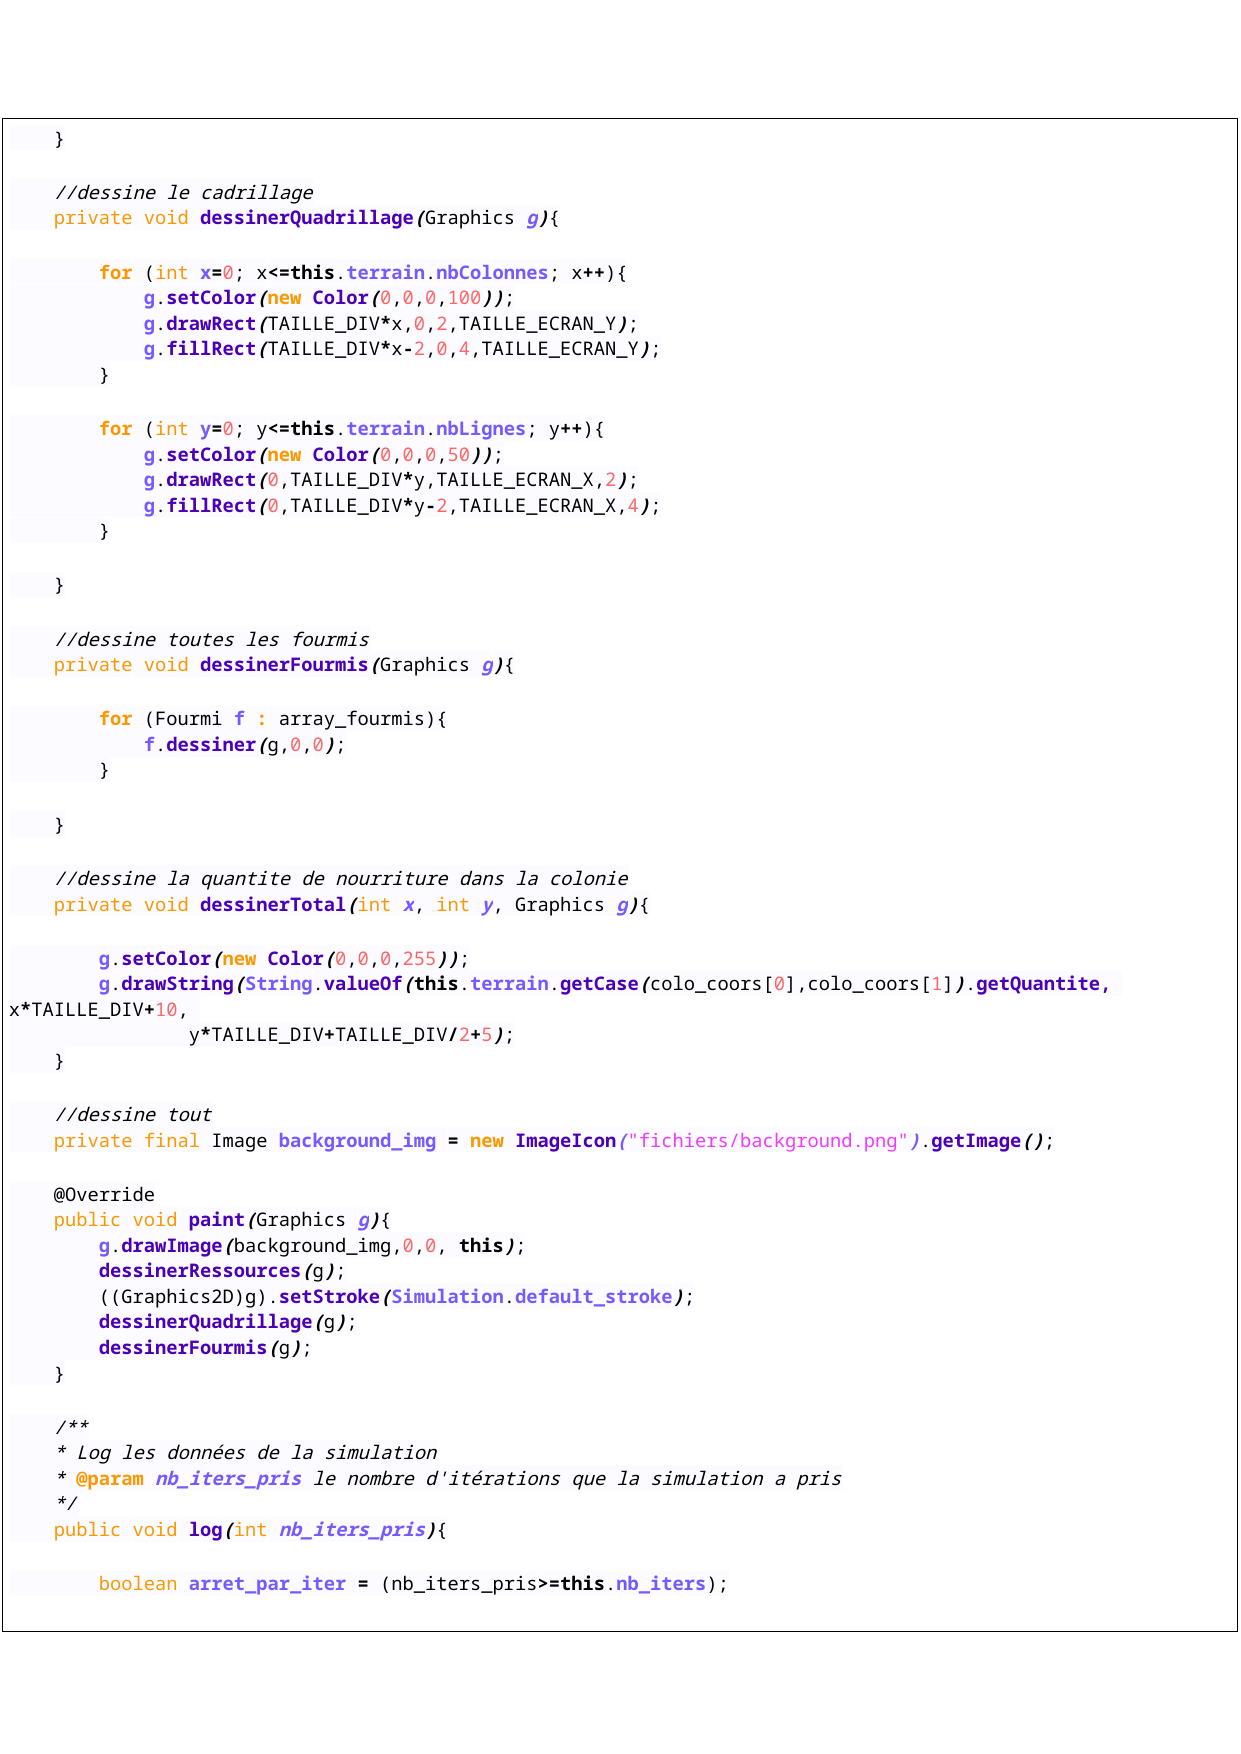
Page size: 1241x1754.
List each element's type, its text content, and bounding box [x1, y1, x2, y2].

table_header } //dessine le cadrillage private void dessinerQuadrillage(Graphics g){ for (int x=0; x<=this.terrain.nbColonnes; x++){ g.setColor(new Color(0,0,0,100)); g.drawRect(TAILLE_DIV*x,0,2,TAILLE_ECRAN_Y); g.fillRect(TAILLE_DIV*x-2,0,4,TAILLE_ECRAN_Y); } for (int y=0; y<=this.terrain.nbLignes; y++){ g.setColor(new Color(0,0,0,50)); g.drawRect(0,TAILLE_DIV*y,TAILLE_ECRAN_X,2); g.fillRect(0,TAILLE_DIV*y-2,TAILLE_ECRAN_X,4); } } //dessine toutes les fourmis private void dessinerFourmis(Graphics g){ for (Fourmi f : array_fourmis){ f.dessiner(g,0,0); } } //dessine la quantite de nourriture dans la colonie private void dessinerTotal(int x, int y, Graphics g){ g.setColor(new Color(0,0,0,255)); g.drawString(String.valueOf(this.terrain.getCase(colo_coors[0],colo_coors[1]).getQuantite, x*TAILLE_DIV+10, y*TAILLE_DIV+TAILLE_DIV/2+5); } //dessine tout private final Image background_img = new ImageIcon("fichiers/background.png").getImage(); @Override public void paint(Graphics g){ g.drawImage(background_img,0,0, this); dessinerRessources(g); ((Graphics2D)g).setStroke(Simulation.default_stroke); dessinerQuadrillage(g); dessinerFourmis(g); } /** * Log les données de la simulation * @param nb_iters_pris le nombre d'itérations que la simulation a pris */ public void log(int nb_iters_pris){ boolean arret_par_iter = (nb_iters_pris>=this.nb_iters); [3, 119, 1237, 1631]
